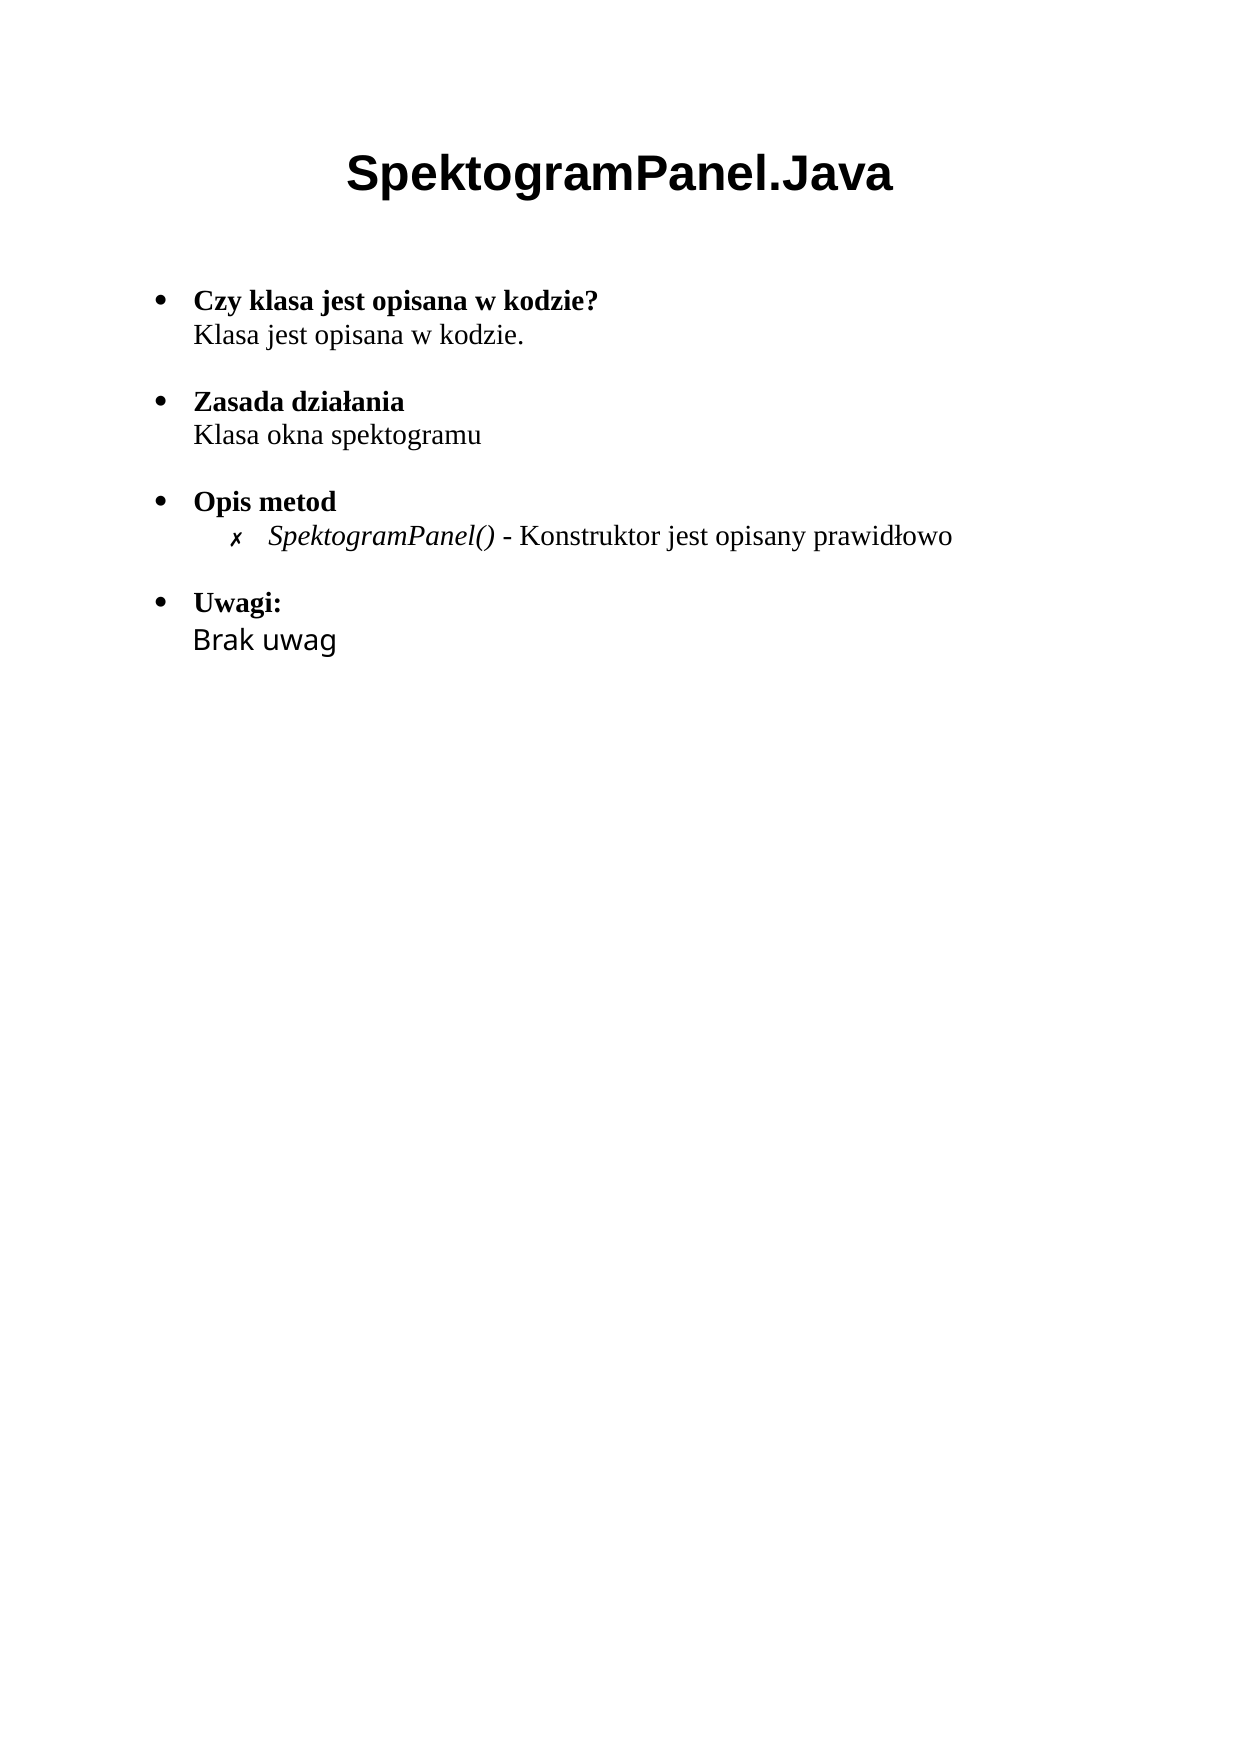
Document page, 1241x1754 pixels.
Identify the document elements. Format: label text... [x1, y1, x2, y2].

list SpektogramPanel() - Konstruktor jest opisany prawidłowo [231, 518, 1122, 552]
list Czy klasa jest opisana w kodzie? [156, 283, 1122, 317]
list Uwagi: [156, 585, 1122, 619]
list Klasa okna spektogramu [193, 417, 1122, 484]
subtitle SpektogramPanel.Java [118, 143, 1122, 201]
list Opis metod [156, 484, 1122, 518]
list Brak uwag [118, 619, 1122, 659]
list Zasada działania [156, 384, 1122, 417]
list Klasa jest opisana w kodzie. [193, 317, 1122, 384]
